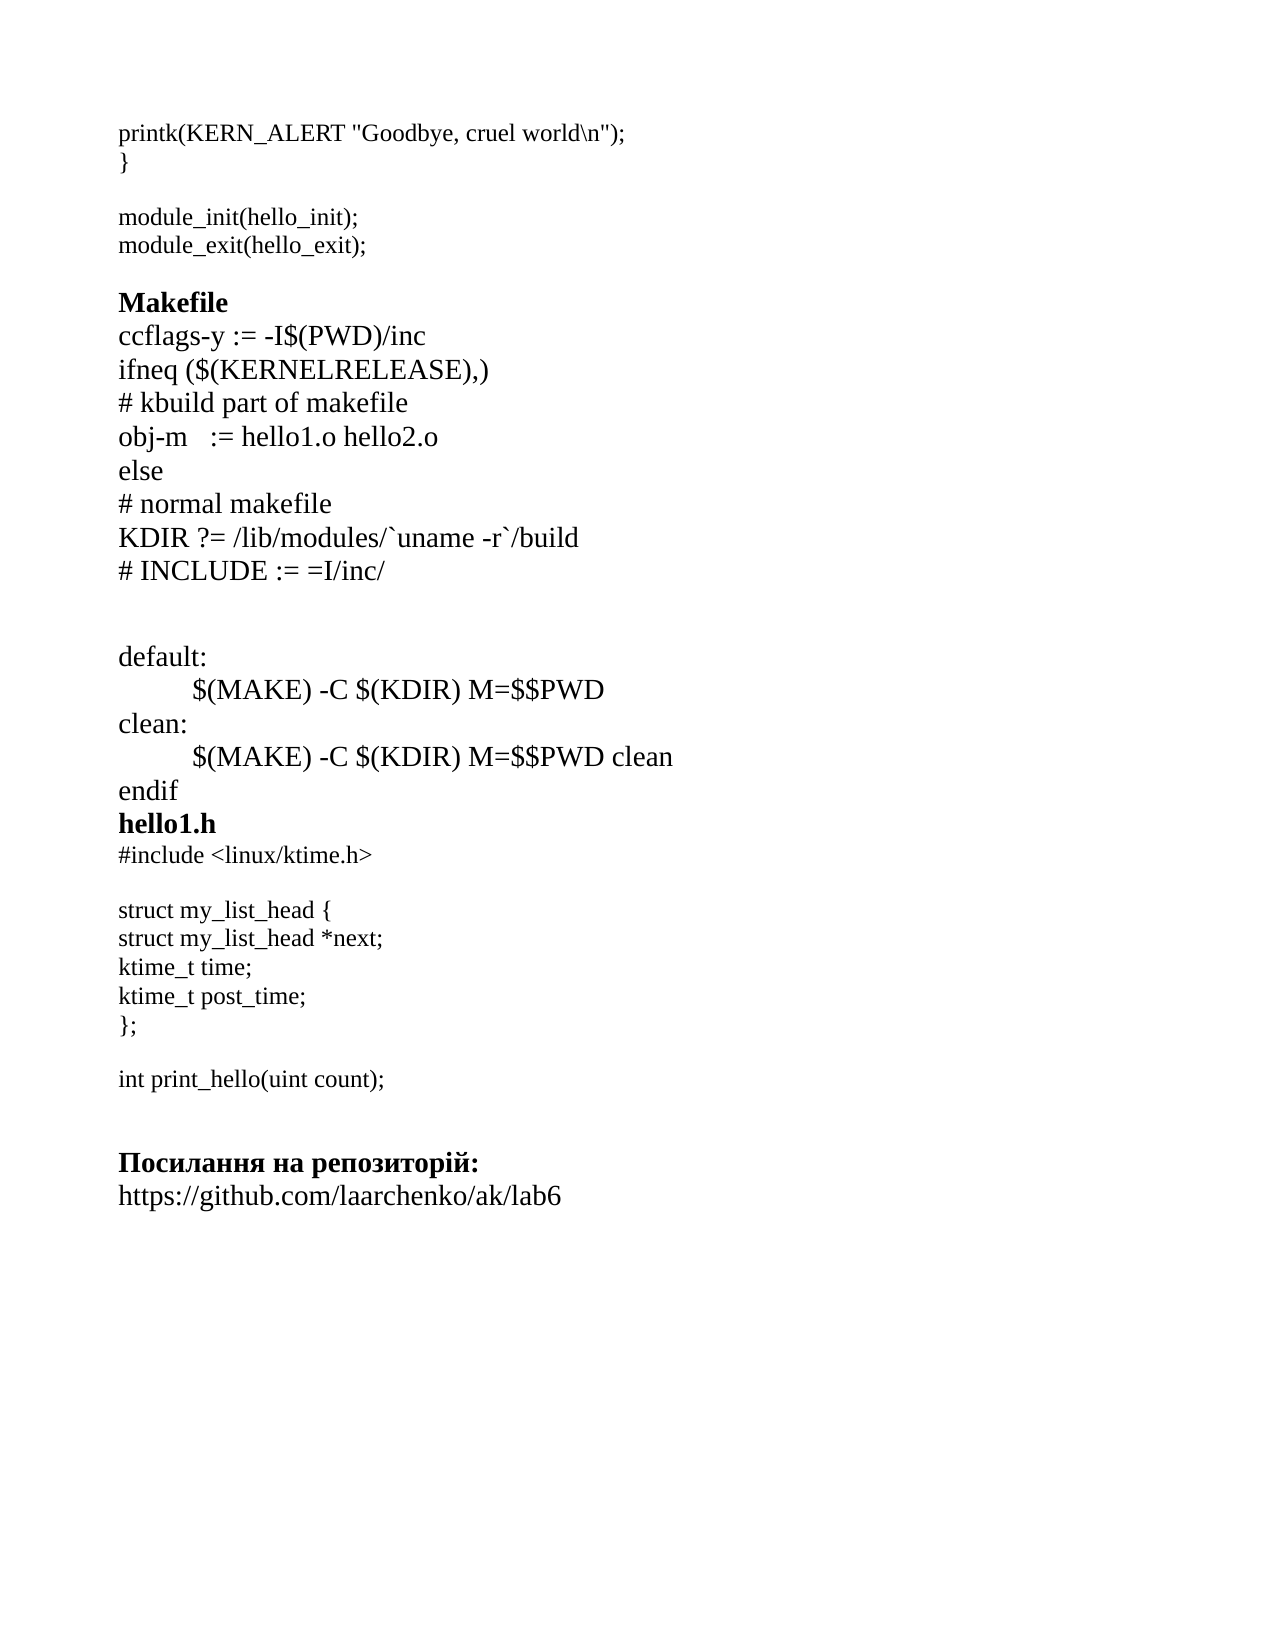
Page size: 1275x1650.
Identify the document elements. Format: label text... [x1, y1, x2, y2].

text # INCLUDE := =I/inc/ [118, 553, 1157, 587]
text obj-m := hello1.o hello2.o [118, 419, 1157, 453]
text https://github.com/laarchenko/ak/lab6 [118, 1178, 1157, 1212]
text printk(KERN_ALERT "Goodbye, cruel world\n"); [118, 118, 1157, 147]
text KDIR ?= /lib/modules/`uname -r`/build [118, 520, 1157, 553]
text ktime_t time; [118, 952, 1157, 981]
text ktime_t post_time; [118, 981, 1157, 1010]
text module_exit(hello_exit); [118, 230, 1157, 259]
text #include <linux/ktime.h> [118, 840, 1157, 869]
text int print_hello(uint count); [118, 1064, 1157, 1093]
text clean: [118, 706, 1157, 739]
text $(MAKE) -C $(KDIR) M=$$PWD [118, 672, 1157, 706]
text endif [118, 773, 1157, 806]
text default: [118, 639, 1157, 672]
text $(MAKE) -C $(KDIR) M=$$PWD clean [118, 739, 1157, 773]
text ccflags-y := -I$(PWD)/inc [118, 318, 1157, 352]
text } [118, 147, 1157, 176]
text Посилання на репозиторій: [118, 1145, 1157, 1178]
text }; [118, 1010, 1157, 1038]
text hello1.h [118, 806, 1157, 840]
text ifneq ($(KERNELRELEASE),) [118, 352, 1157, 386]
text module_init(hello_init); [118, 202, 1157, 230]
text # kbuild part of makefile [118, 386, 1157, 419]
text struct my_list_head { [118, 895, 1157, 923]
text Makefile [118, 285, 1157, 318]
text # normal makefile [118, 486, 1157, 520]
text else [118, 453, 1157, 486]
text struct my_list_head *next; [118, 923, 1157, 952]
